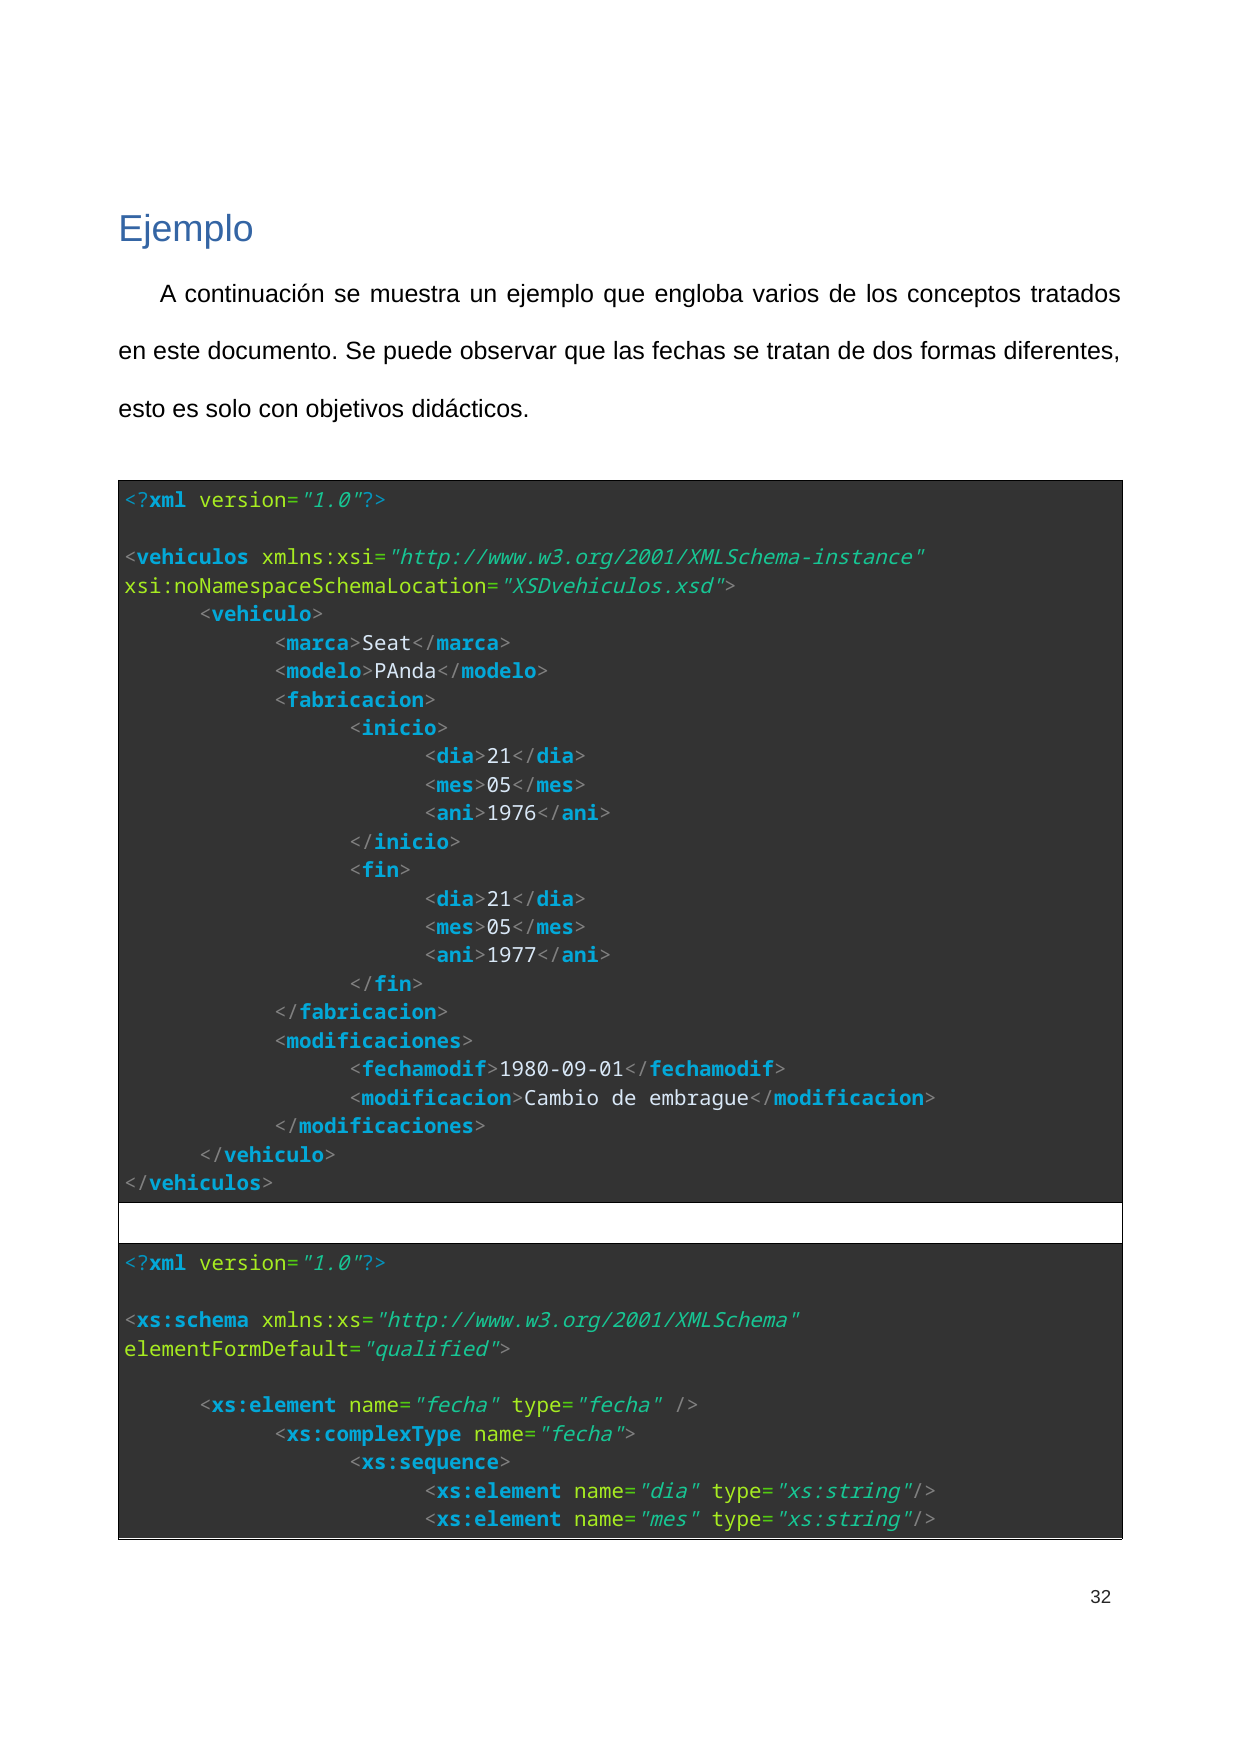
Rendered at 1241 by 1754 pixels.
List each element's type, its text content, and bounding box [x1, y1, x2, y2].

text Ejemplo [118, 207, 1122, 250]
table_cell [119, 1203, 1122, 1243]
table_header <?xml version="1.0"?> <vehiculos xmlns:xsi="http://www.w3.org/2001/XMLSchema-instance" xsi:noNamespaceSchemaLocation="XSDvehiculos.xsd"> <vehiculo> <marca>Seat</marca> <modelo>PAnda</modelo> <fabricacion> <inicio> <dia>21</dia> <mes>05</mes> <ani>1976</ani> </inicio> <fin> <dia>21</dia> <mes>05</mes> <ani>1977</ani> </fin> </fabricacion> <modificaciones> <fechamodif>1980-09-01</fechamodif> <modificacion>Cambio de embrague</modificacion> </modificaciones> </vehiculo> </vehiculos> [119, 481, 1122, 1202]
table_cell <?xml version="1.0"?> <xs:schema xmlns:xs="http://www.w3.org/2001/XMLSchema" elementFormDefault="qualified"> <xs:element name="fecha" type="fecha" /> <xs:complexType name="fecha"> <xs:sequence> <xs:element name="dia" type="xs:string"/> <xs:element name="mes" type="xs:string"/> [119, 1244, 1122, 1538]
text A continuación se muestra un ejemplo que engloba varios de los conceptos tratados en este documento. Se puede observar que las fechas se tratan de dos formas diferentes, esto es solo con objetivos didácticos. [118, 278, 1122, 422]
